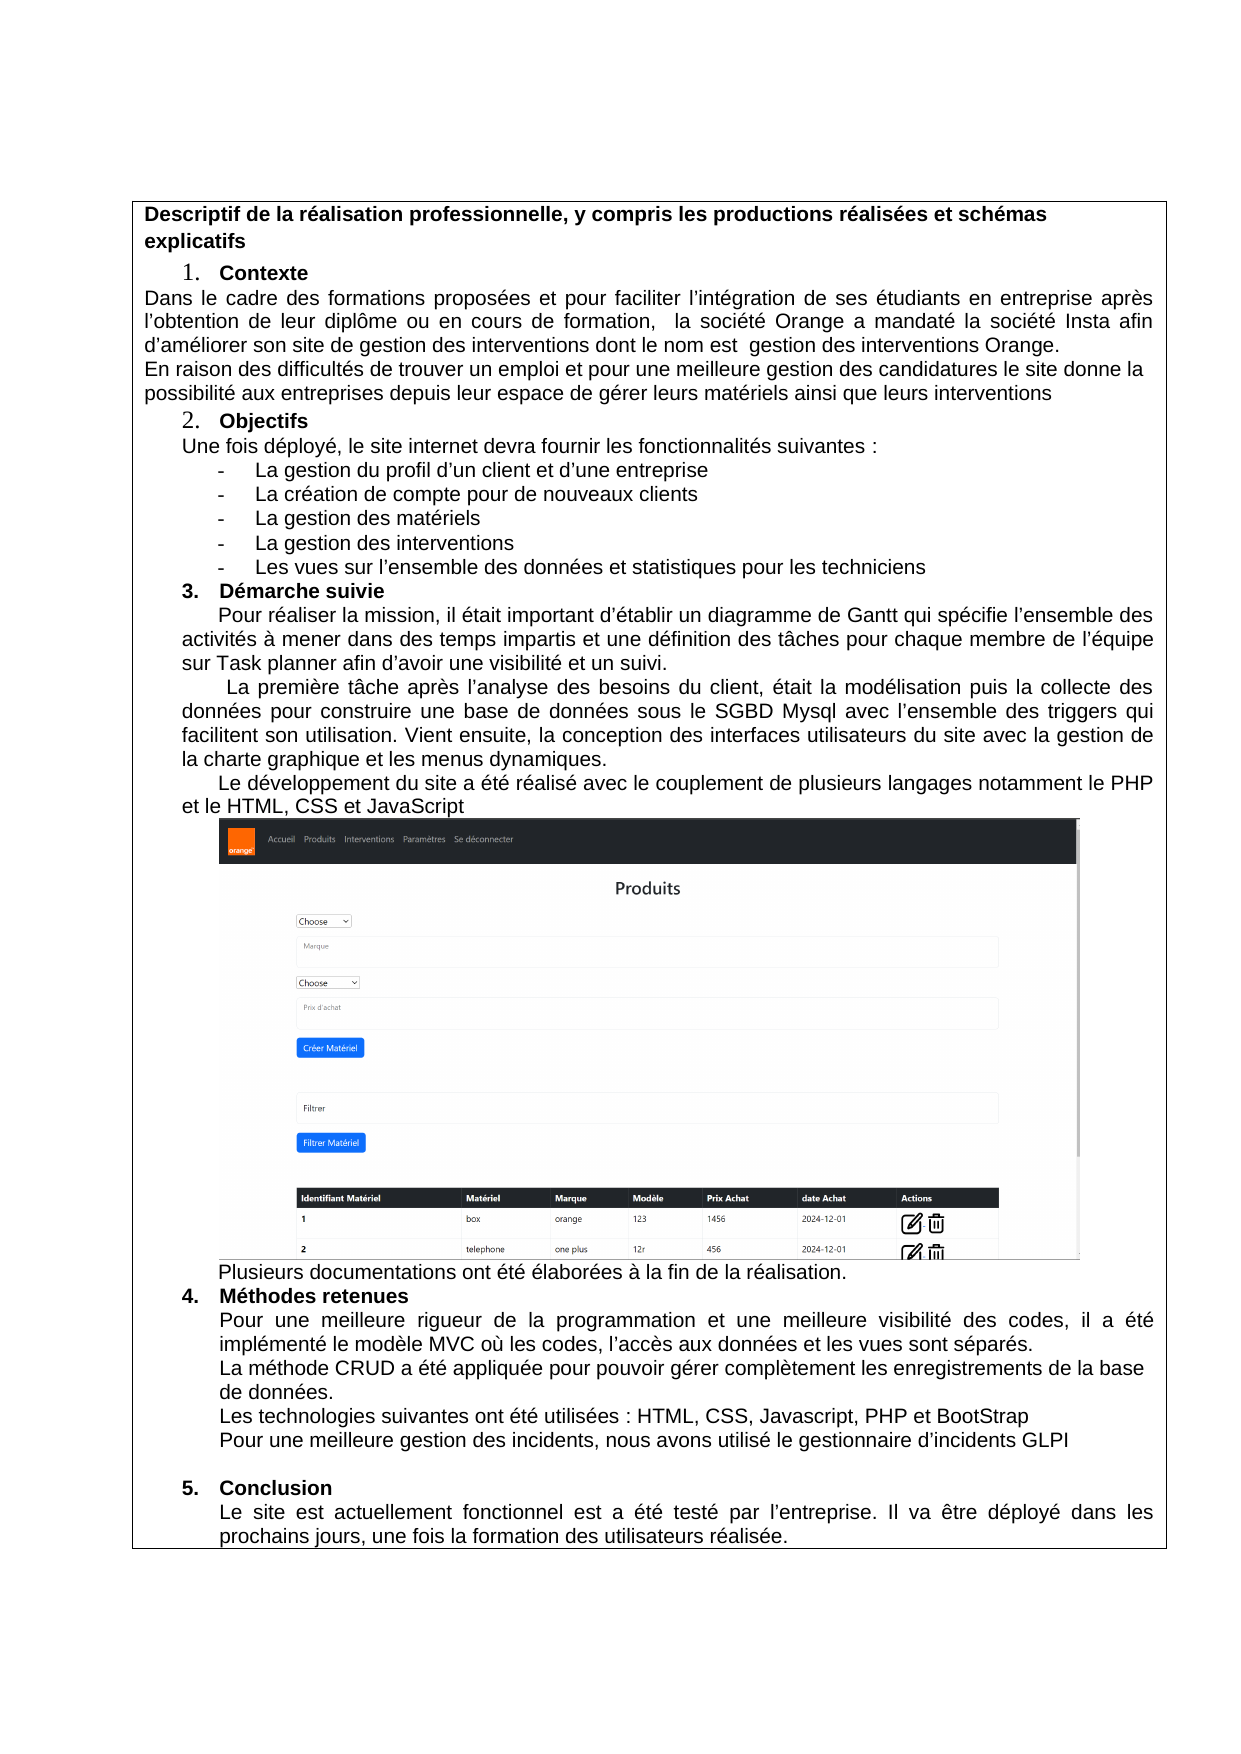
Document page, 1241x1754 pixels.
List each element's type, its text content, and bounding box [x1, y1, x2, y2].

table_header Descriptif de la réalisation professionnelle, y compris les productions réalisées et schémas explicatifs Contexte Dans le cadre des formations proposées et pour faciliter l’intégration de ses étudiants en entreprise après l’obtention de leur diplôme ou en cours de formation, la société Orange a mandaté la société Insta afin d’améliorer son site de gestion des interventions dont le nom est gestion des interventions Orange. En raison des difficultés de trouver un emploi et pour une meilleure gestion des candidatures le site donne la possibilité aux entreprises depuis leur espace de gérer leurs matériels ainsi que leurs interventions Objectifs Une fois déployé, le site internet devra fournir les fonctionnalités suivantes : La gestion du profil d’un client et d’une entreprise La création de compte pour de nouveaux clients La gestion des matériels La gestion des interventions Les vues sur l’ensemble des données et statistiques pour les techniciens Démarche suivie Pour réaliser la mission, il était important d’établir un diagramme de Gantt qui spécifie l’ensemble des activités à mener dans des temps impartis et une définition des tâches pour chaque membre de l’équipe sur Task planner afin d’avoir une visibilité et un suivi. La première tâche après l’analyse des besoins du client, était la modélisation puis la collecte des données pour construire une base de données sous le SGBD Mysql avec l’ensemble des triggers qui facilitent son utilisation. Vient ensuite, la conception des interfaces utilisateurs du site avec la gestion de la charte graphique et les menus dynamiques. Le développement du site a été réalisé avec le couplement de plusieurs langages notamment le PHP et le HTML, CSS et JavaScript Plusieurs documentations ont été élaborées à la fin de la réalisation. Méthodes retenues Pour une meilleure rigueur de la programmation et une meilleure visibilité des codes, il a été implémenté le modèle MVC où les codes, l’accès aux données et les vues sont séparés. La méthode CRUD a été appliquée pour pouvoir gérer complètement les enregistrements de la base de données. Les technologies suivantes ont été utilisées : HTML, CSS, Javascript, PHP et BootStrap Pour une meilleure gestion des incidents, nous avons utilisé le gestionnaire d’incidents GLPI Conclusion Le site est actuellement fonctionnel est a été testé par l’entreprise. Il va être déployé dans les prochains jours, une fois la formation des utilisateurs réalisée. [133, 202, 1166, 1547]
picture [219, 818, 1080, 1260]
